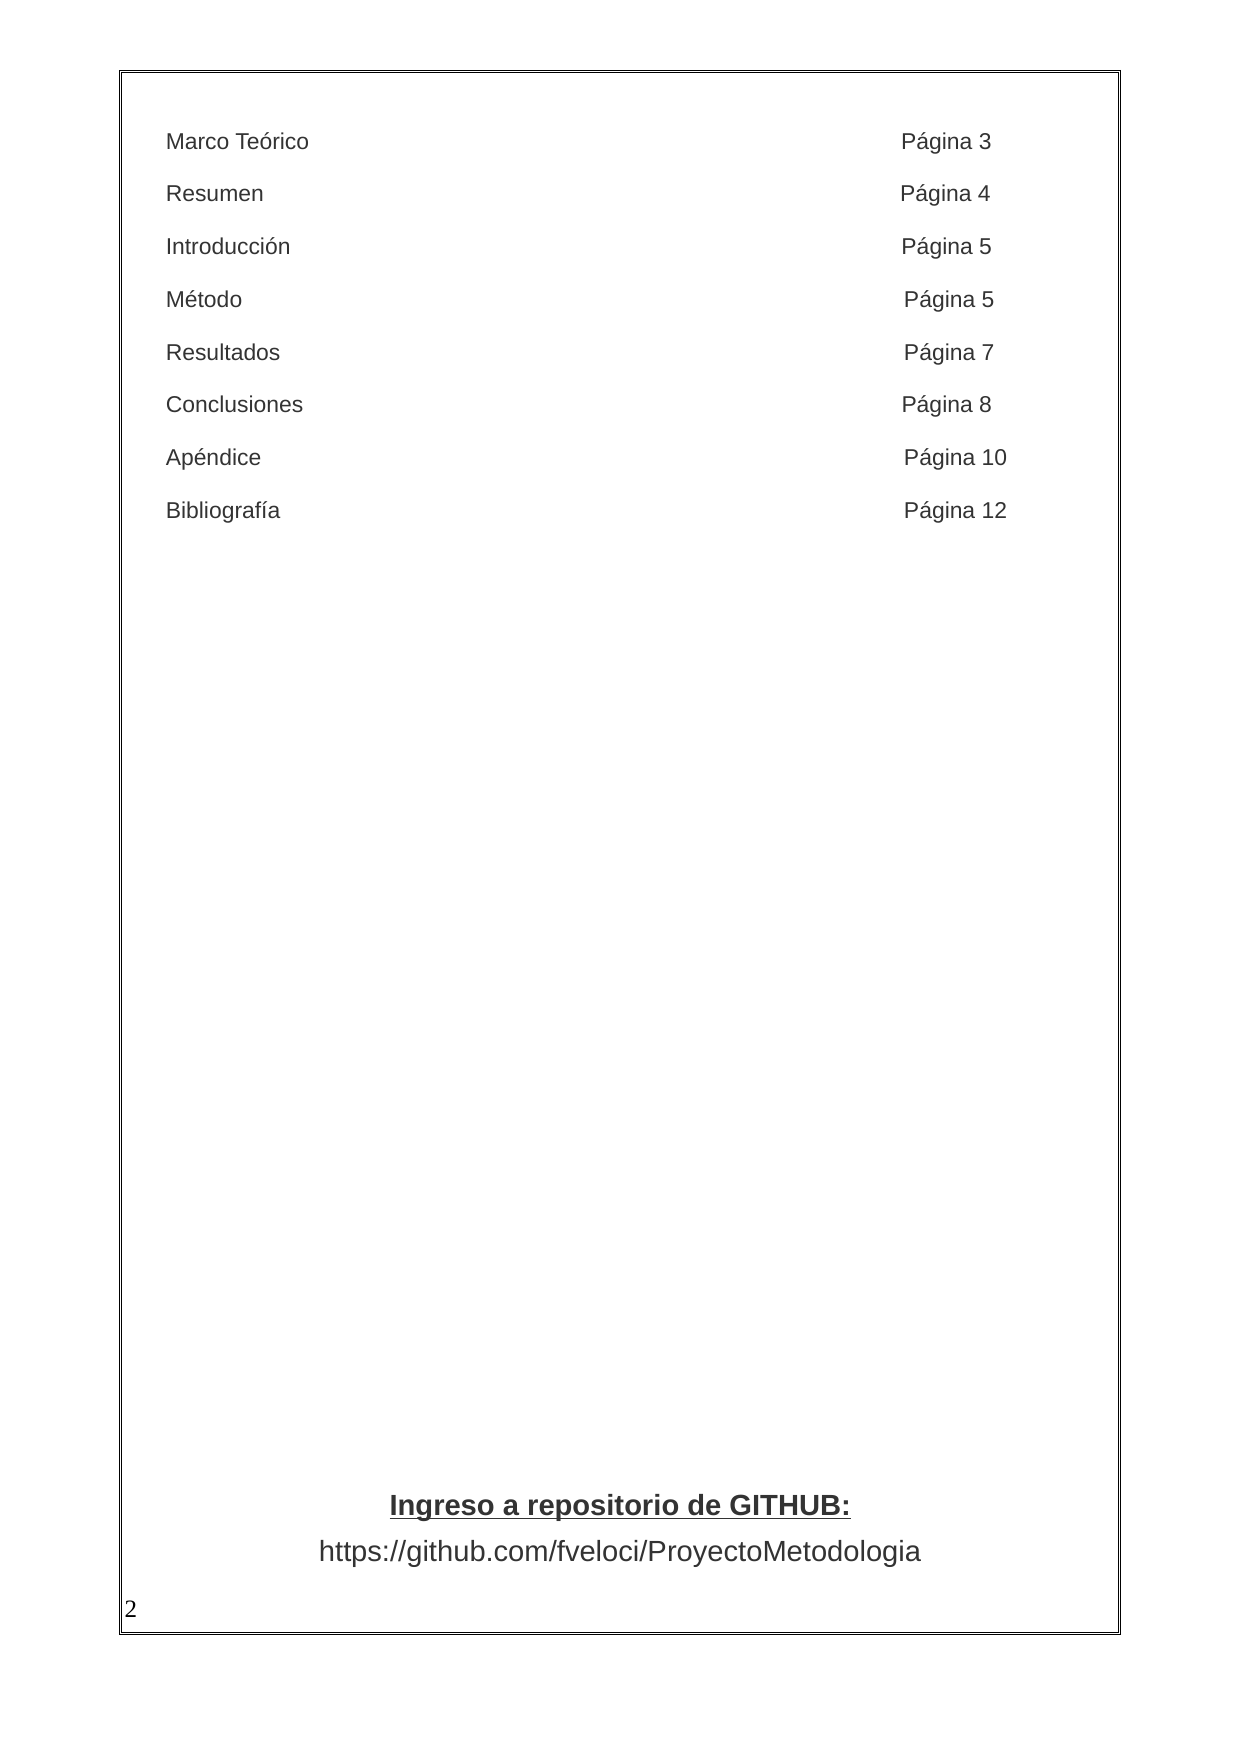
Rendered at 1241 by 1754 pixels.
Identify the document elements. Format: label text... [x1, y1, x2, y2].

text Resumen Página 4 [124, 180, 1116, 207]
text Apéndice Página 10 [124, 444, 1116, 470]
text Bibliografía Página 12 [124, 497, 1116, 523]
text Ingreso a repositorio de GITHUB: https://github.com/fveloci/ProyectoMetodologia [124, 1488, 1116, 1568]
text Resultados Página 7 [124, 338, 1116, 365]
text Conclusiones Página 8 [124, 391, 1116, 418]
text Introducción Página 5 [124, 233, 1116, 259]
text Marco Teórico Página 3 [124, 128, 1116, 154]
text Método Página 5 [124, 286, 1116, 312]
